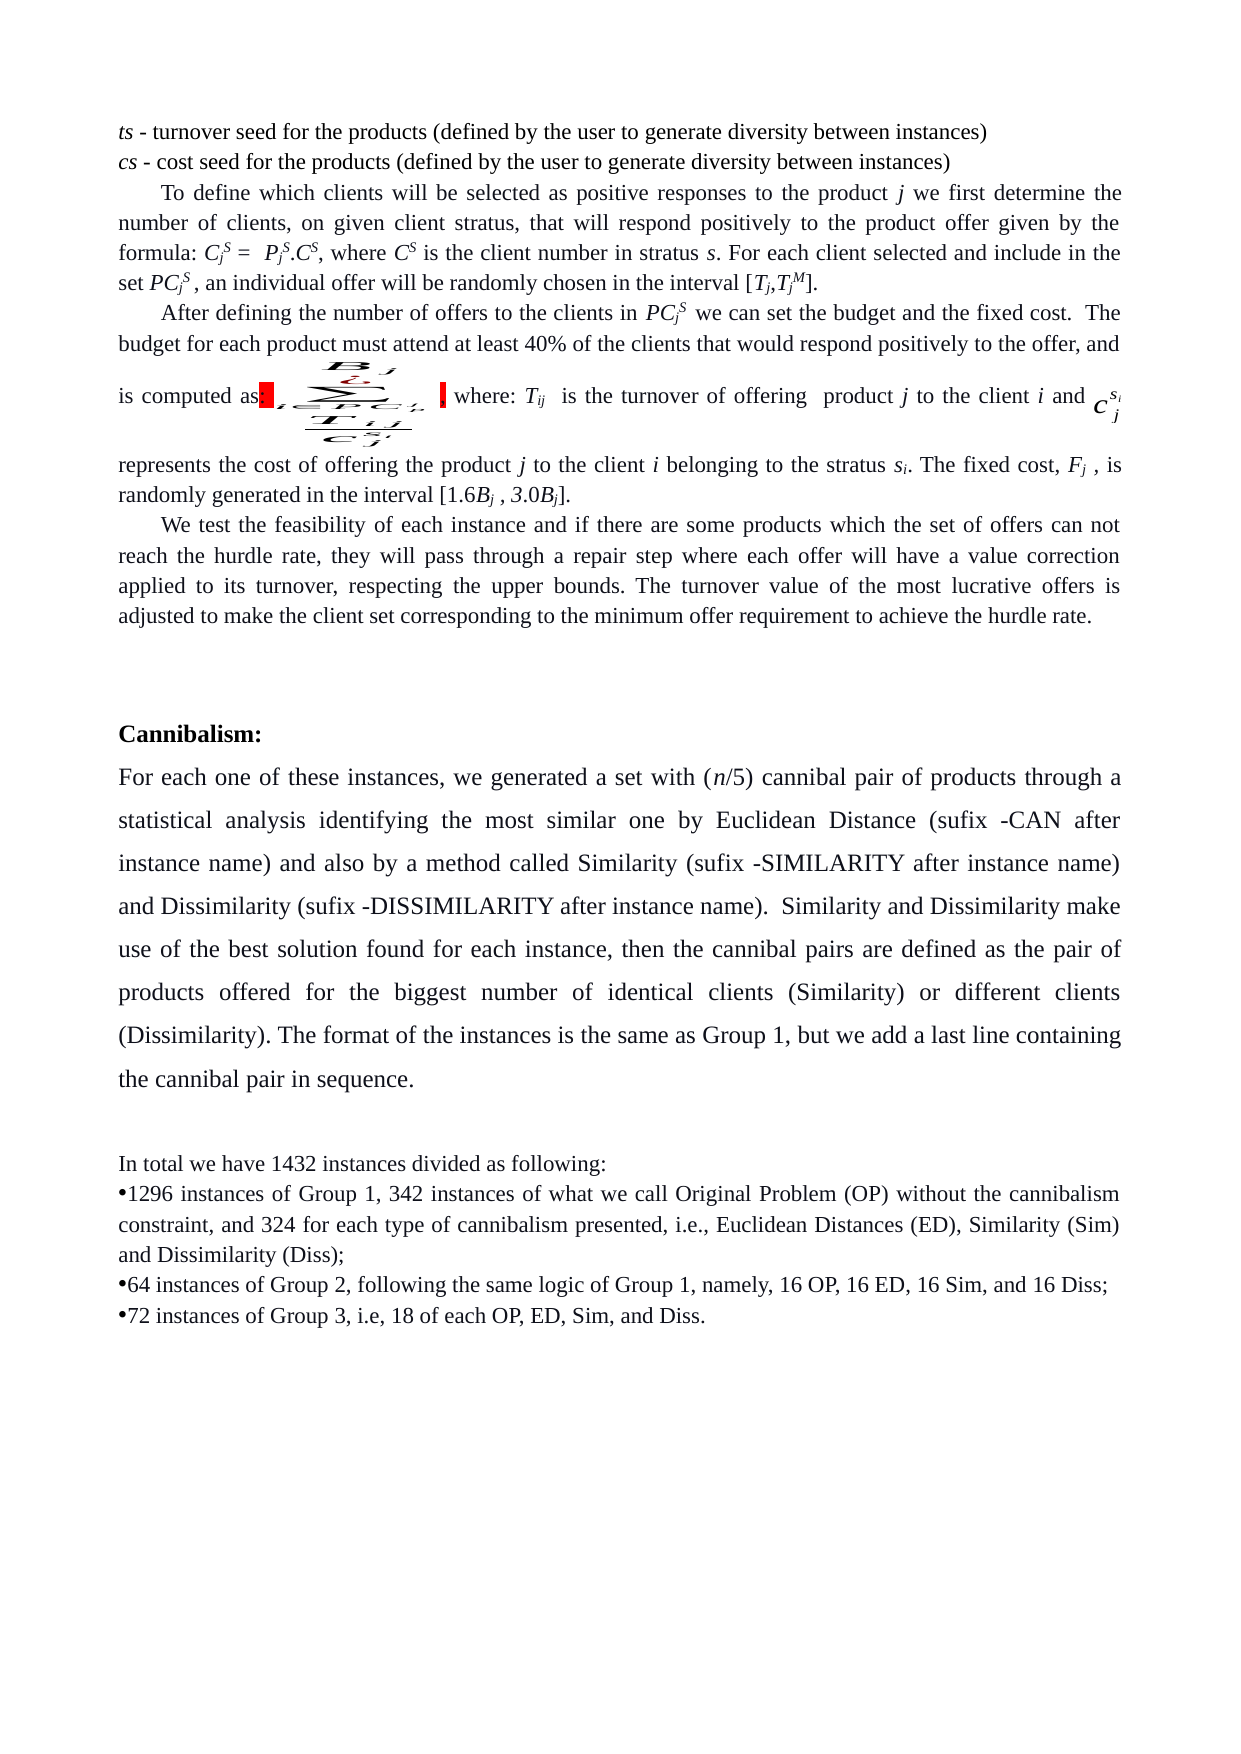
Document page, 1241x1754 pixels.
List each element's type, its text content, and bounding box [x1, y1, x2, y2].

text Cannibalism: [118, 719, 1122, 747]
list ts - turnover seed for the products (defined by the user to generate diversity between instances) [118, 118, 1122, 144]
list 64 instances of Group 2, following the same logic of Group 1, namely, 16 OP, 16 ED, 16 Sim, and 16 Diss; [118, 1271, 1122, 1298]
text For each one of these instances, we generated a set with (n/5) cannibal pair of products through a statistical analysis identifying the most similar one by Euclidean Distance (sufix -CAN after instance name) and also by a method called Similarity (sufix -SIMILARITY after instance name) and Dissimilarity (sufix -DISSIMILARITY after instance name). Similarity and Dissimilarity make use of the best solution found for each instance, then the cannibal pairs are defined as the pair of products offered for the biggest number of identical clients (Similarity) or different clients (Dissimilarity). The format of the instances is the same as Group 1, but we add a last line containing the cannibal pair in sequence. [118, 762, 1122, 1092]
list 1296 instances of Group 1, 342 instances of what we call Original Problem (OP) without the cannibalism constraint, and 324 for each type of cannibalism presented, i.e., Euclidean Distances (ED), Similarity (Sim) and Dissimilarity (Diss); [118, 1180, 1122, 1267]
text To define which clients will be selected as positive responses to the product j we first determine the number of clients, on given client stratus, that will respond positively to the product offer given by the formula: CjS = PjS.CS, where CS is the client number in stratus s. For each client selected and include in the set PCjS , an individual offer will be randomly chosen in the interval [Tj,TjM]. [118, 178, 1122, 296]
text We test the feasibility of each instance and if there are some products which the set of offers can not reach the hurdle rate, they will pass through a repair step where each offer will have a value correction applied to its turnover, respecting the upper bounds. The turnover value of the most lucrative offers is adjusted to make the client set corresponding to the minimum offer requirement to achieve the hurdle rate. [118, 512, 1122, 628]
list cs - cost seed for the products (defined by the user to generate diversity between instances) [118, 148, 1122, 175]
text In total we have 1432 instances divided as following: [118, 1150, 1122, 1176]
text After defining the number of offers to the clients in PCjS we can set the budget and the fixed cost. The budget for each product must attend at least 40% of the clients that would respond positively to the offer, and is computed as: , where: Tij is the turnover of offering product j to the client i and represents the cost of offering the product j to the client i belonging to the stratus si. The fixed cost, Fj , is randomly generated in the interval [1.6Bj , 3.0Bj]. [118, 299, 1122, 508]
list 72 instances of Group 3, i.e, 18 of each OP, ED, Sim, and Diss. [118, 1302, 1122, 1329]
